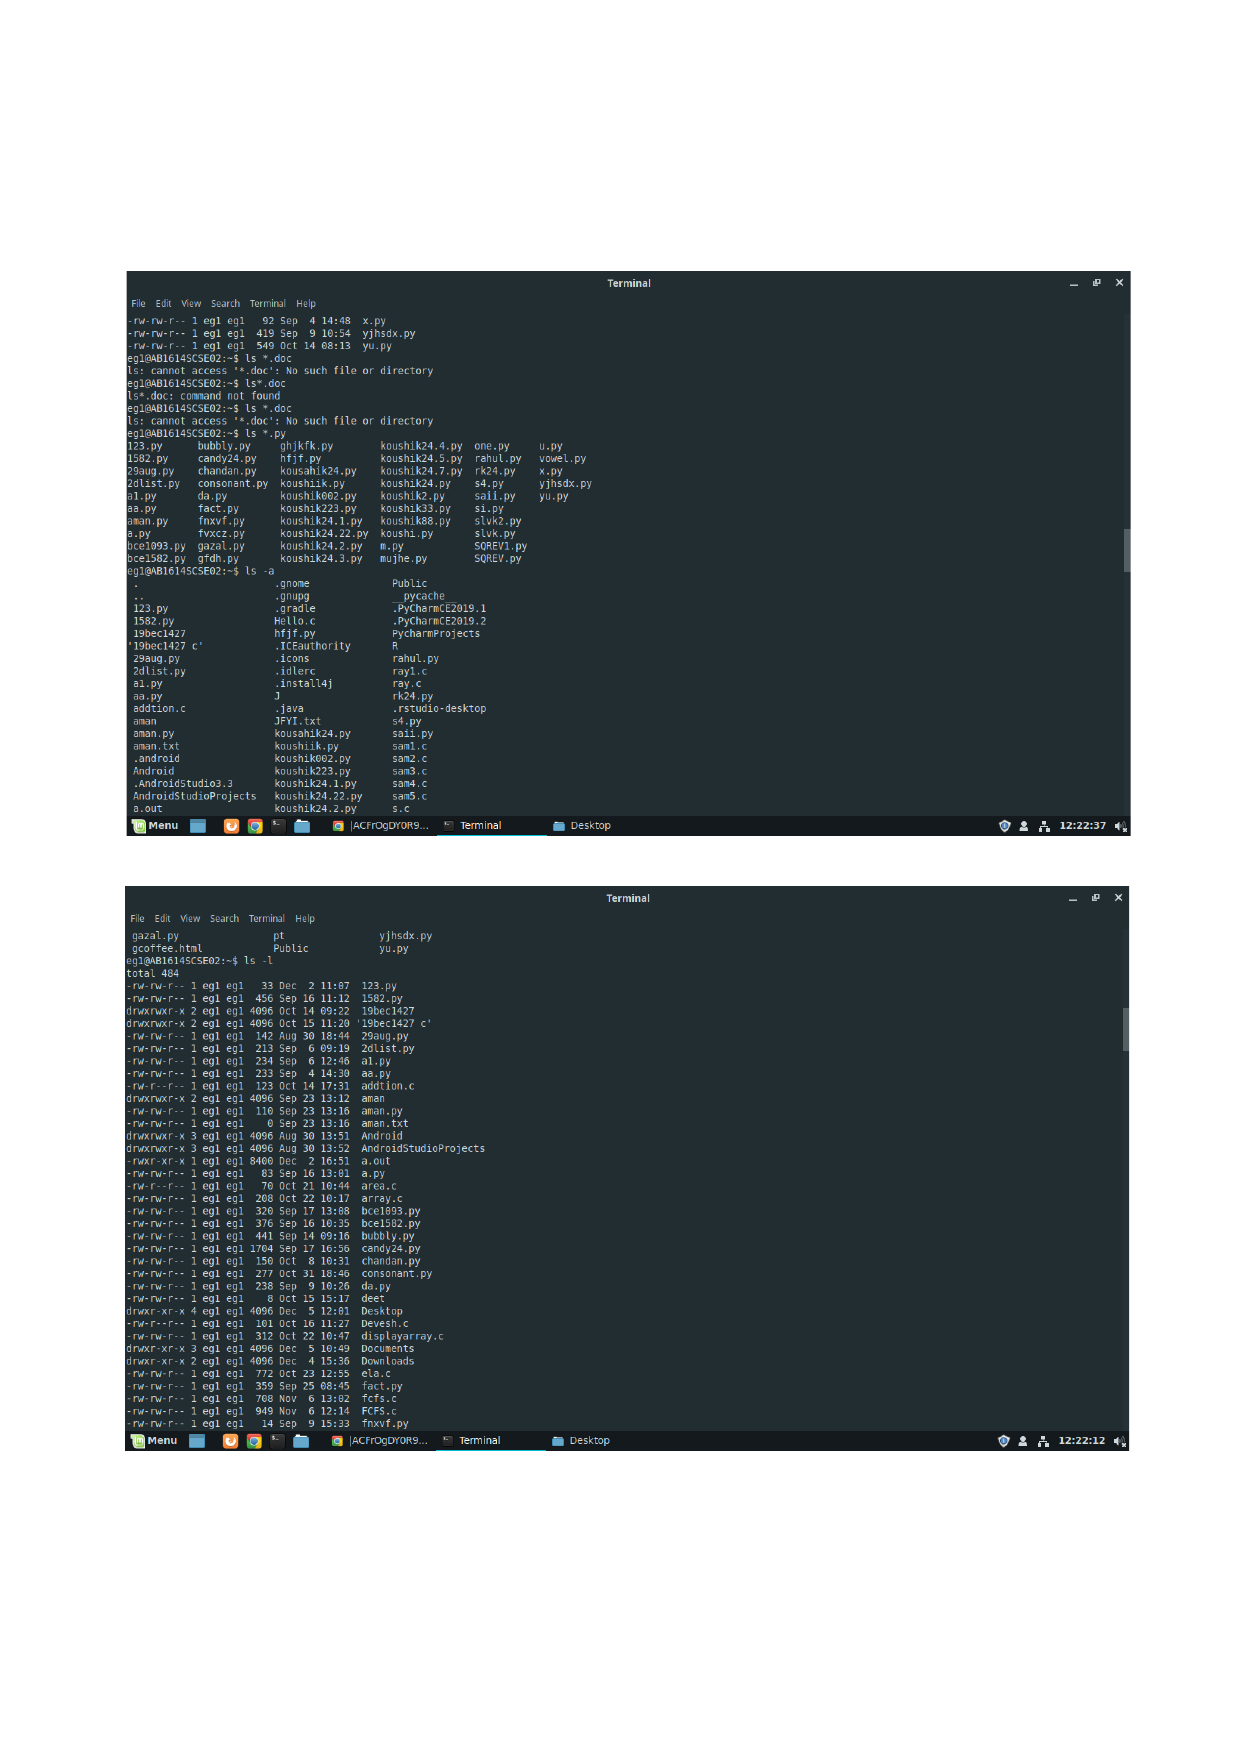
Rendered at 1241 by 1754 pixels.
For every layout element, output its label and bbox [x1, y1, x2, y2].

picture [126, 271, 1131, 836]
picture [125, 886, 1130, 1451]
